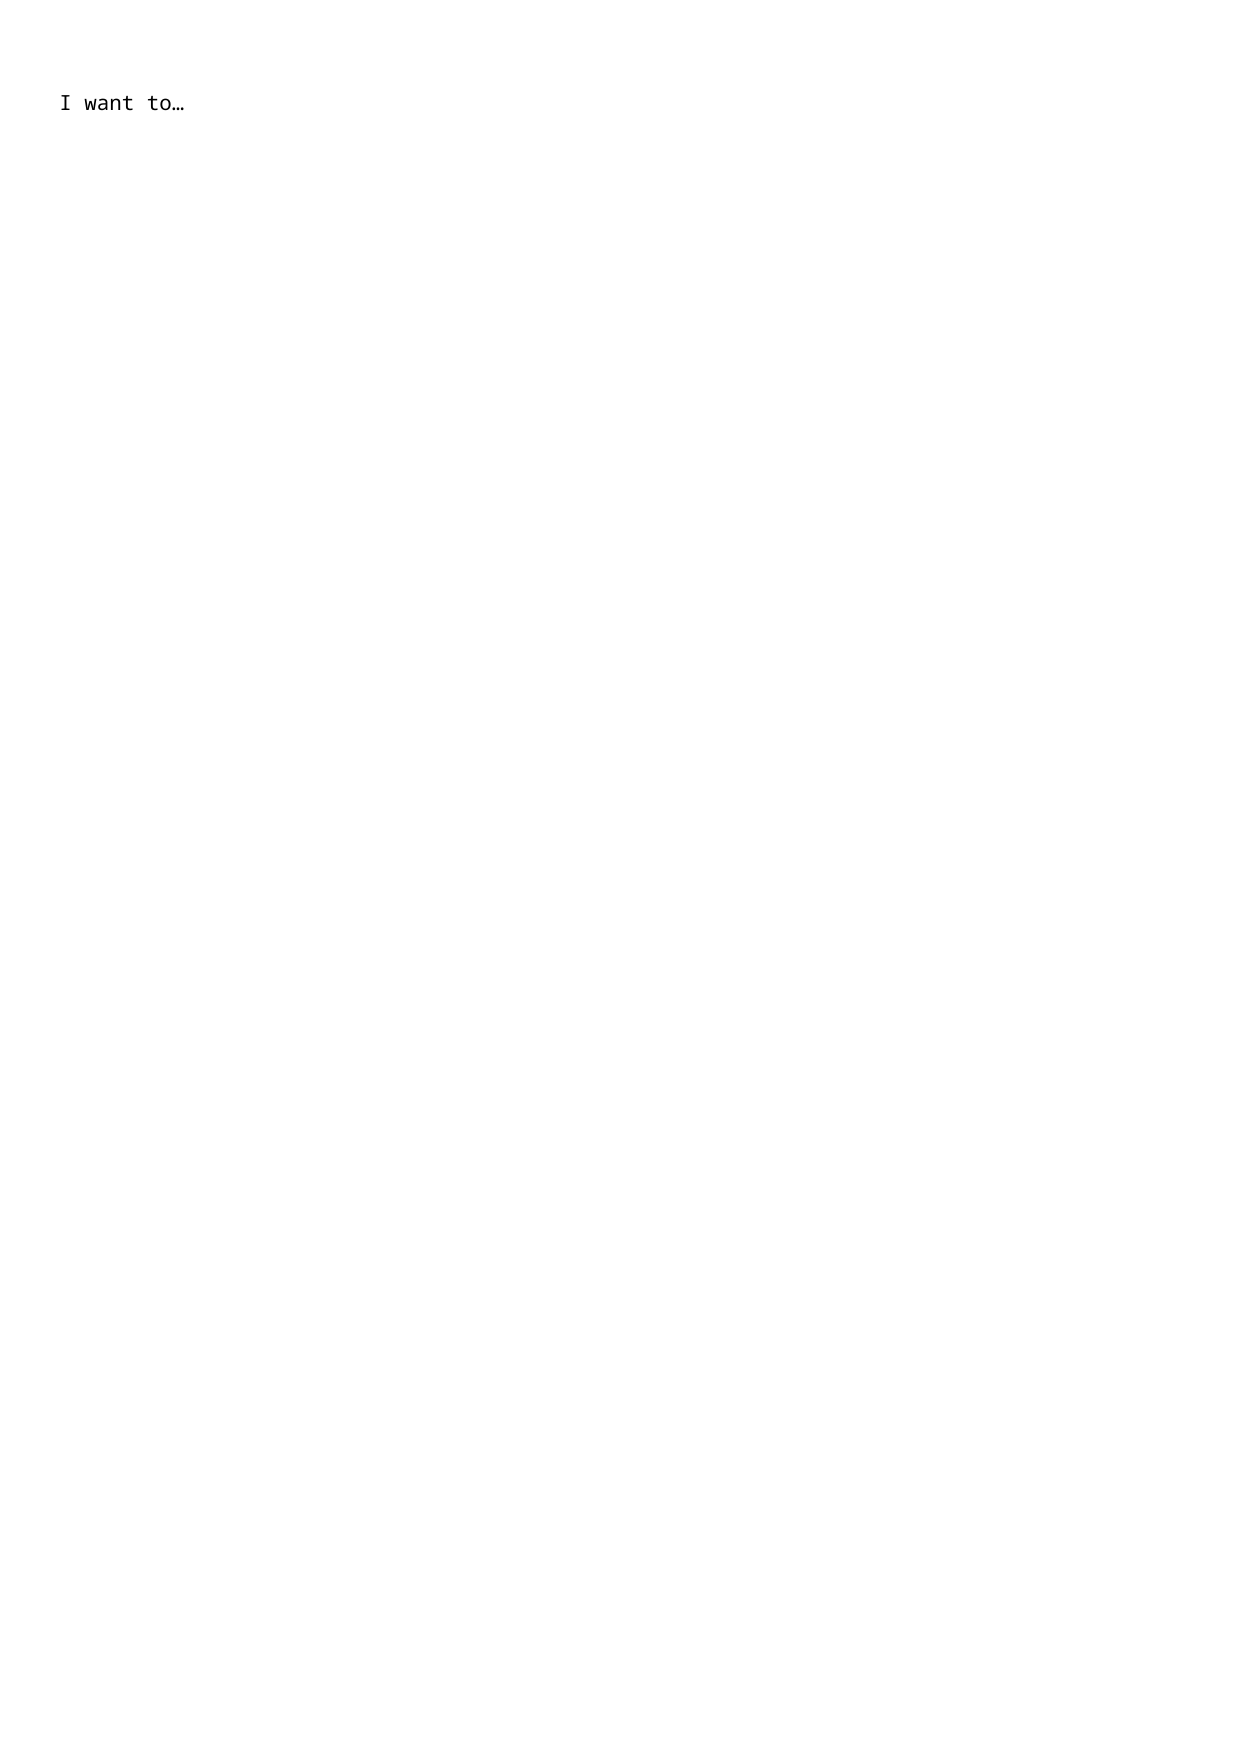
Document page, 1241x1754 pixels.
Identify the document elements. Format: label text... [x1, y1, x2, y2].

text I want to… [59, 88, 1181, 117]
